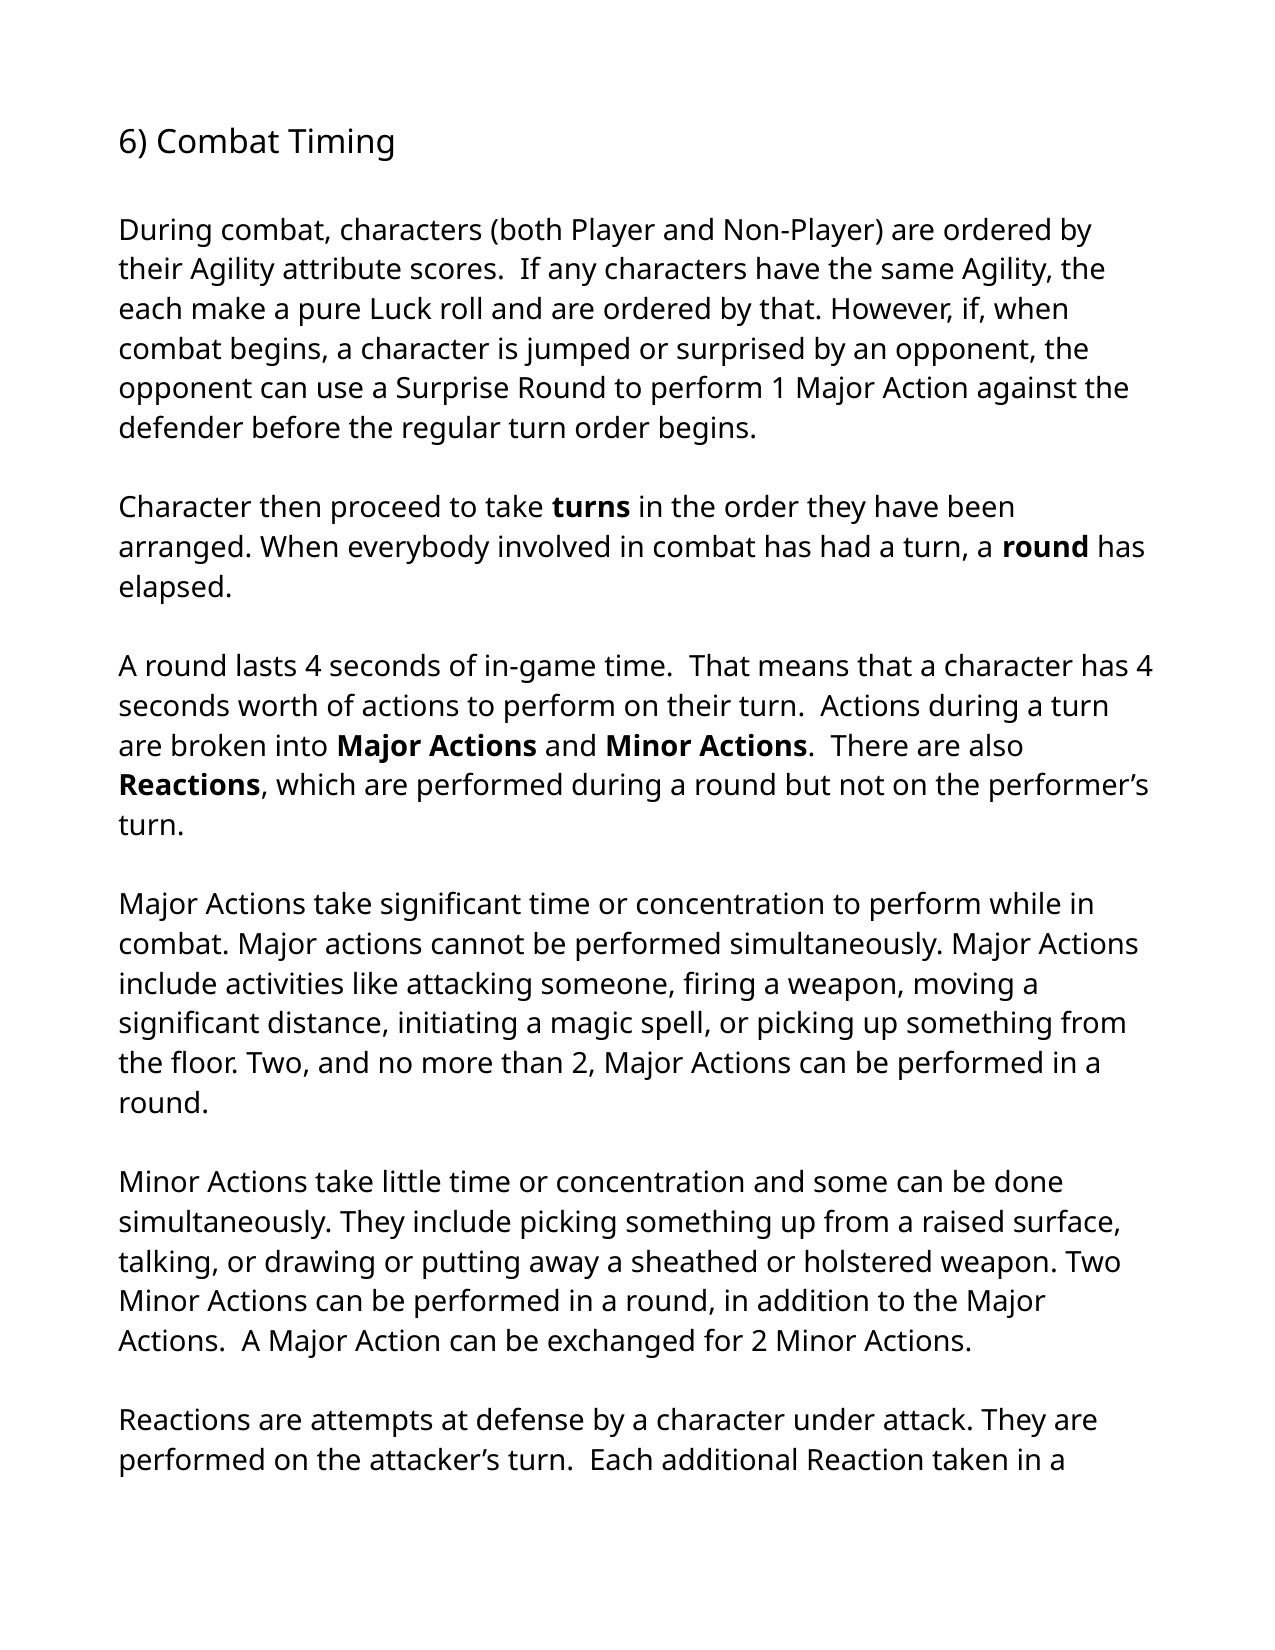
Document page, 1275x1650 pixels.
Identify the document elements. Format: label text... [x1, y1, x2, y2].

text A round lasts 4 seconds of in-game time. That means that a character has 4 seconds worth of actions to perform on their turn. Actions during a turn are broken into Major Actions and Minor Actions. There are also Reactions, which are performed during a round but not on the performer’s turn. [118, 646, 1157, 844]
text Character then proceed to take turns in the order they have been arranged. When everybody involved in combat has had a turn, a round has elapsed. [118, 487, 1157, 606]
text Reactions are attempts at defense by a character under attack. They are performed on the attacker’s turn. Each additional Reaction taken in a [118, 1399, 1157, 1479]
text Minor Actions take little time or concentration and some can be done simultaneously. They include picking something up from a raised surface, talking, or drawing or putting away a sheathed or holstered weapon. Two Minor Actions can be performed in a round, in addition to the Major Actions. A Major Action can be exchanged for 2 Minor Actions. [118, 1161, 1157, 1360]
text Major Actions take significant time or concentration to perform while in combat. Major actions cannot be performed simultaneously. Major Actions include activities like attacking someone, firing a weapon, moving a significant distance, initiating a magic spell, or picking up something from the floor. Two, and no more than 2, Major Actions can be performed in a round. [118, 884, 1157, 1122]
text During combat, characters (both Player and Non-Player) are ordered by their Agility attribute scores. If any characters have the same Agility, the each make a pure Luck roll and are ordered by that. However, if, when combat begins, a character is jumped or surprised by an opponent, the opponent can use a Surprise Round to perform 1 Major Action against the defender before the regular turn order begins. [118, 209, 1157, 447]
text 6) Combat Timing [118, 118, 1157, 163]
